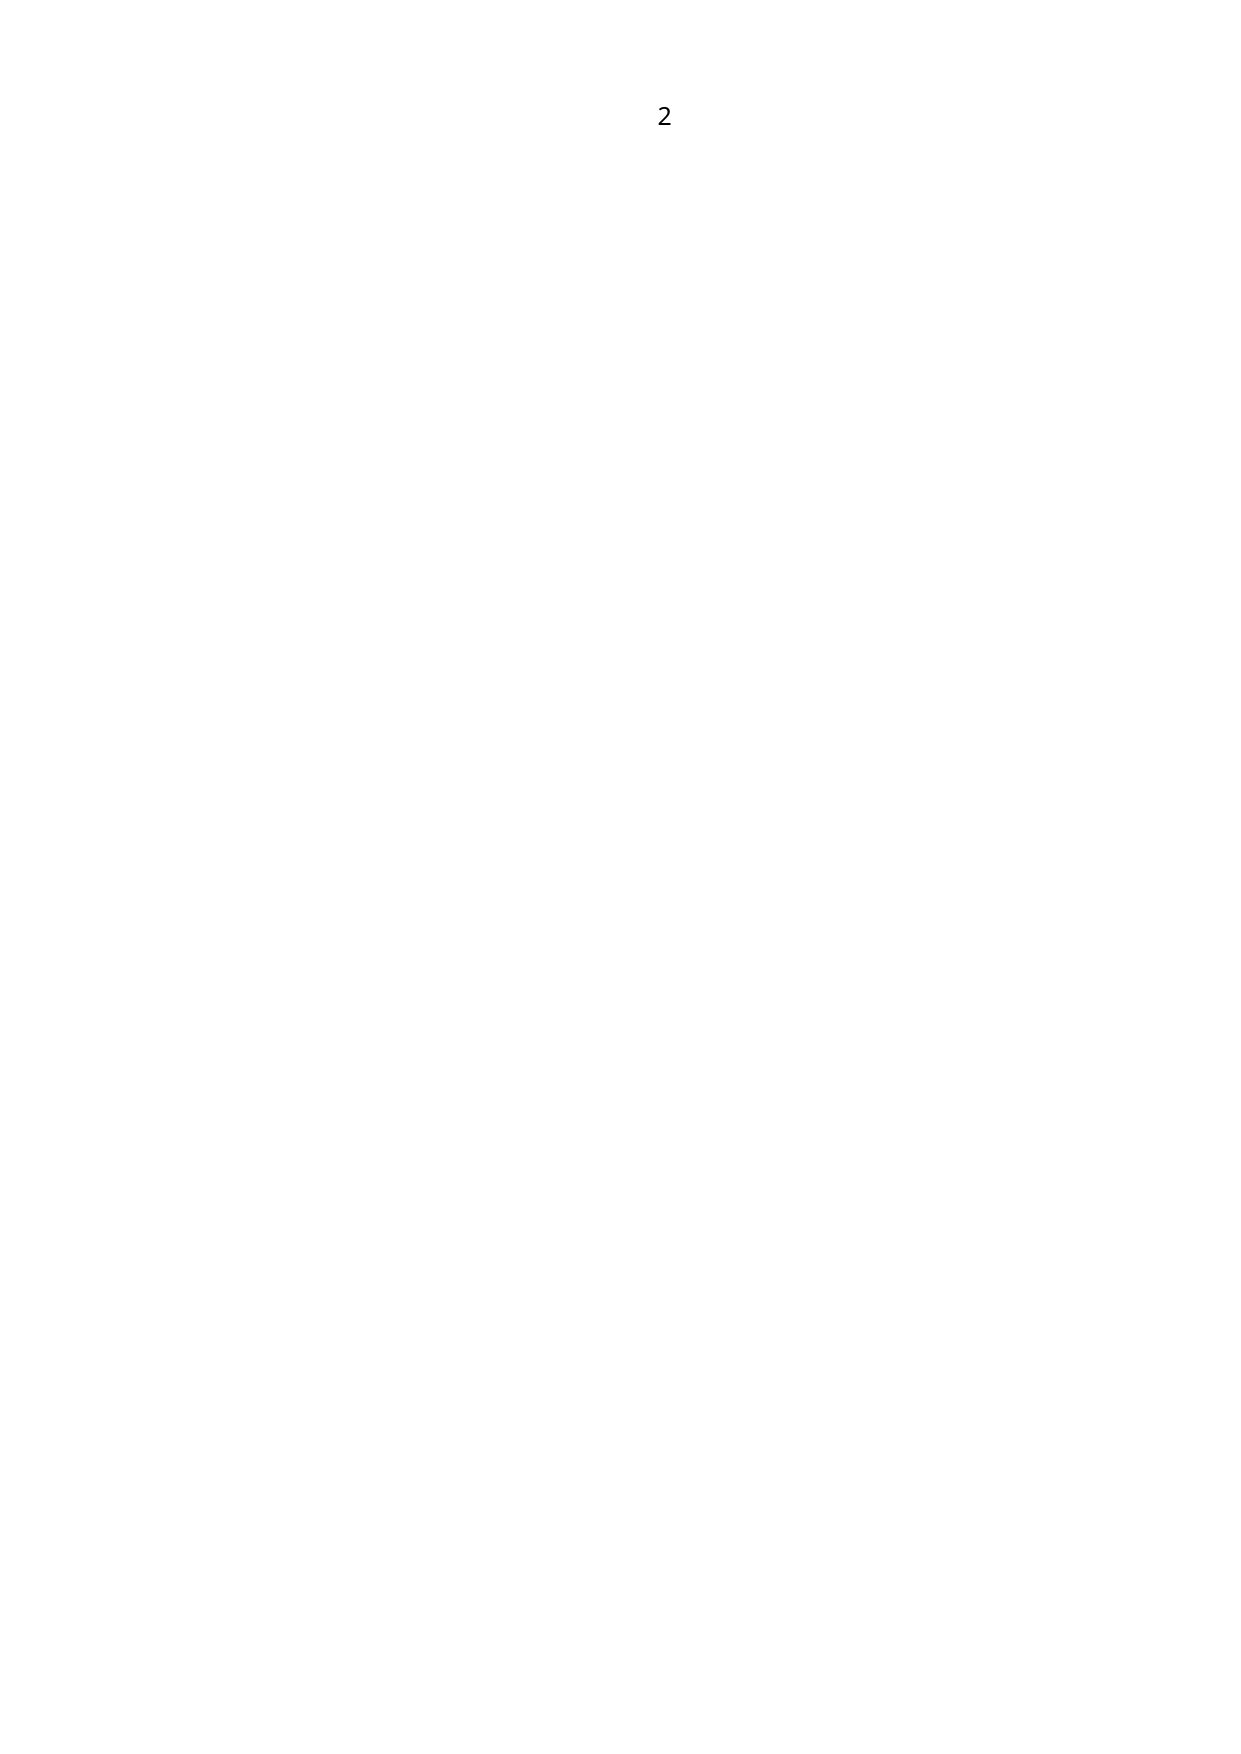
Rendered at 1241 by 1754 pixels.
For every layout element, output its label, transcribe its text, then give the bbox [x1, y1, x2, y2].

text 2 [148, 99, 1181, 133]
